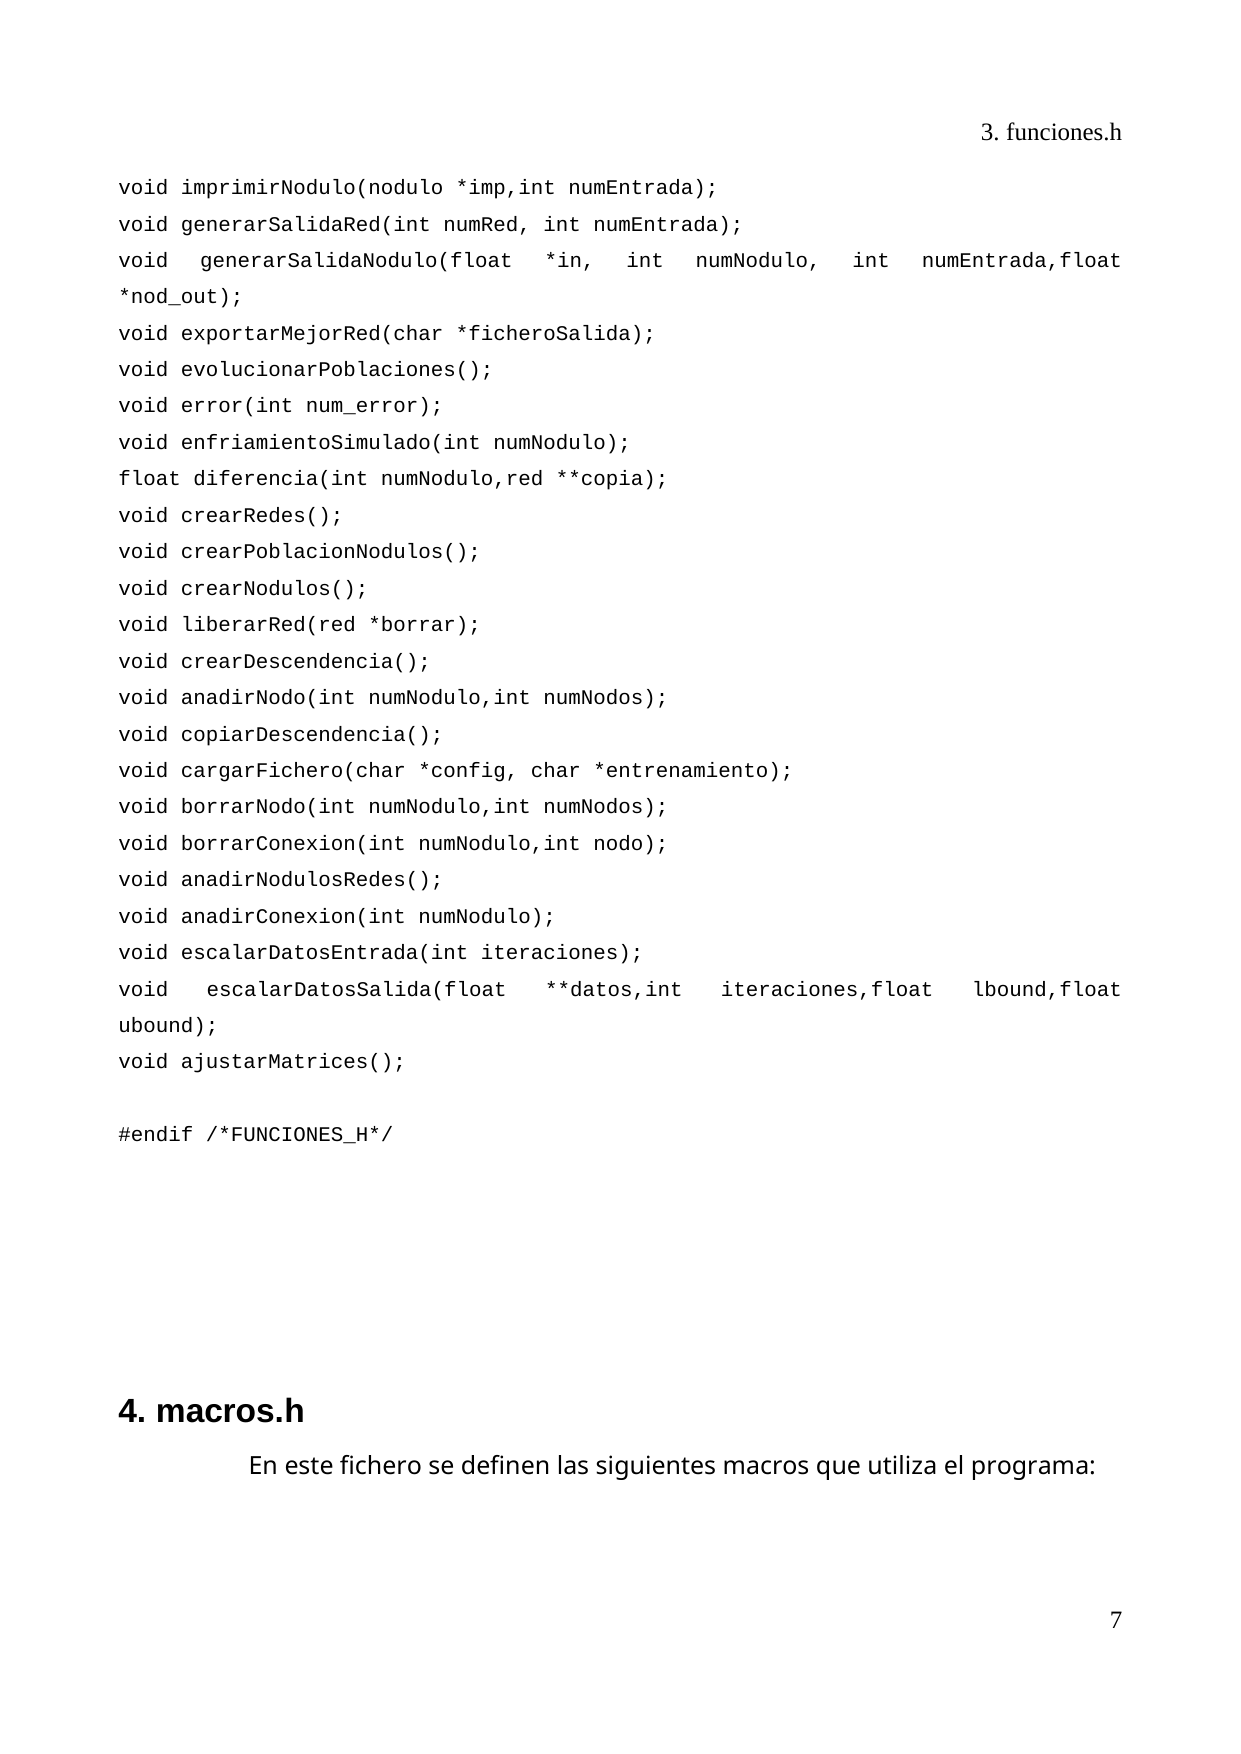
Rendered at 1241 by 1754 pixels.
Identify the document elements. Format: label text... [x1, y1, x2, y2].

text void borrarNodo(int numNodulo,int numNodos); [118, 796, 1122, 820]
text void enfriamientoSimulado(int numNodulo); [118, 432, 1122, 456]
text void imprimirNodulo(nodulo *imp,int numEntrada); [118, 177, 1122, 201]
text void borrarConexion(int numNodulo,int nodo); [118, 833, 1122, 857]
text void crearNodulos(); [118, 578, 1122, 602]
text void crearDescendencia(); [118, 651, 1122, 674]
text float diferencia(int numNodulo,red **copia); [118, 468, 1122, 492]
text void escalarDatosEntrada(int iteraciones); [118, 942, 1122, 966]
text En este fichero se definen las siguientes macros que utiliza el programa: [118, 1448, 1122, 1482]
text void anadirNodo(int numNodulo,int numNodos); [118, 687, 1122, 711]
text void generarSalidaNodulo(float *in, int numNodulo, int numEntrada,float *nod_out); [118, 250, 1122, 310]
subtitle 4. macros.h [118, 1392, 1122, 1429]
text void anadirConexion(int numNodulo); [118, 906, 1122, 930]
text void generarSalidaRed(int numRed, int numEntrada); [118, 213, 1122, 237]
text void evolucionarPoblaciones(); [118, 359, 1122, 383]
text void crearPoblacionNodulos(); [118, 541, 1122, 565]
text void cargarFichero(char *config, char *entrenamiento); [118, 760, 1122, 784]
text void liberarRed(red *borrar); [118, 614, 1122, 638]
text #endif /*FUNCIONES_H*/ [118, 1124, 1122, 1148]
text void error(int num_error); [118, 395, 1122, 419]
text void escalarDatosSalida(float **datos,int iteraciones,float lbound,float ubound); [118, 979, 1122, 1038]
text void exportarMejorRed(char *ficheroSalida); [118, 322, 1122, 346]
text void crearRedes(); [118, 505, 1122, 529]
text void anadirNodulosRedes(); [118, 869, 1122, 893]
text void ajustarMatrices(); [118, 1051, 1122, 1075]
text void copiarDescendencia(); [118, 723, 1122, 747]
